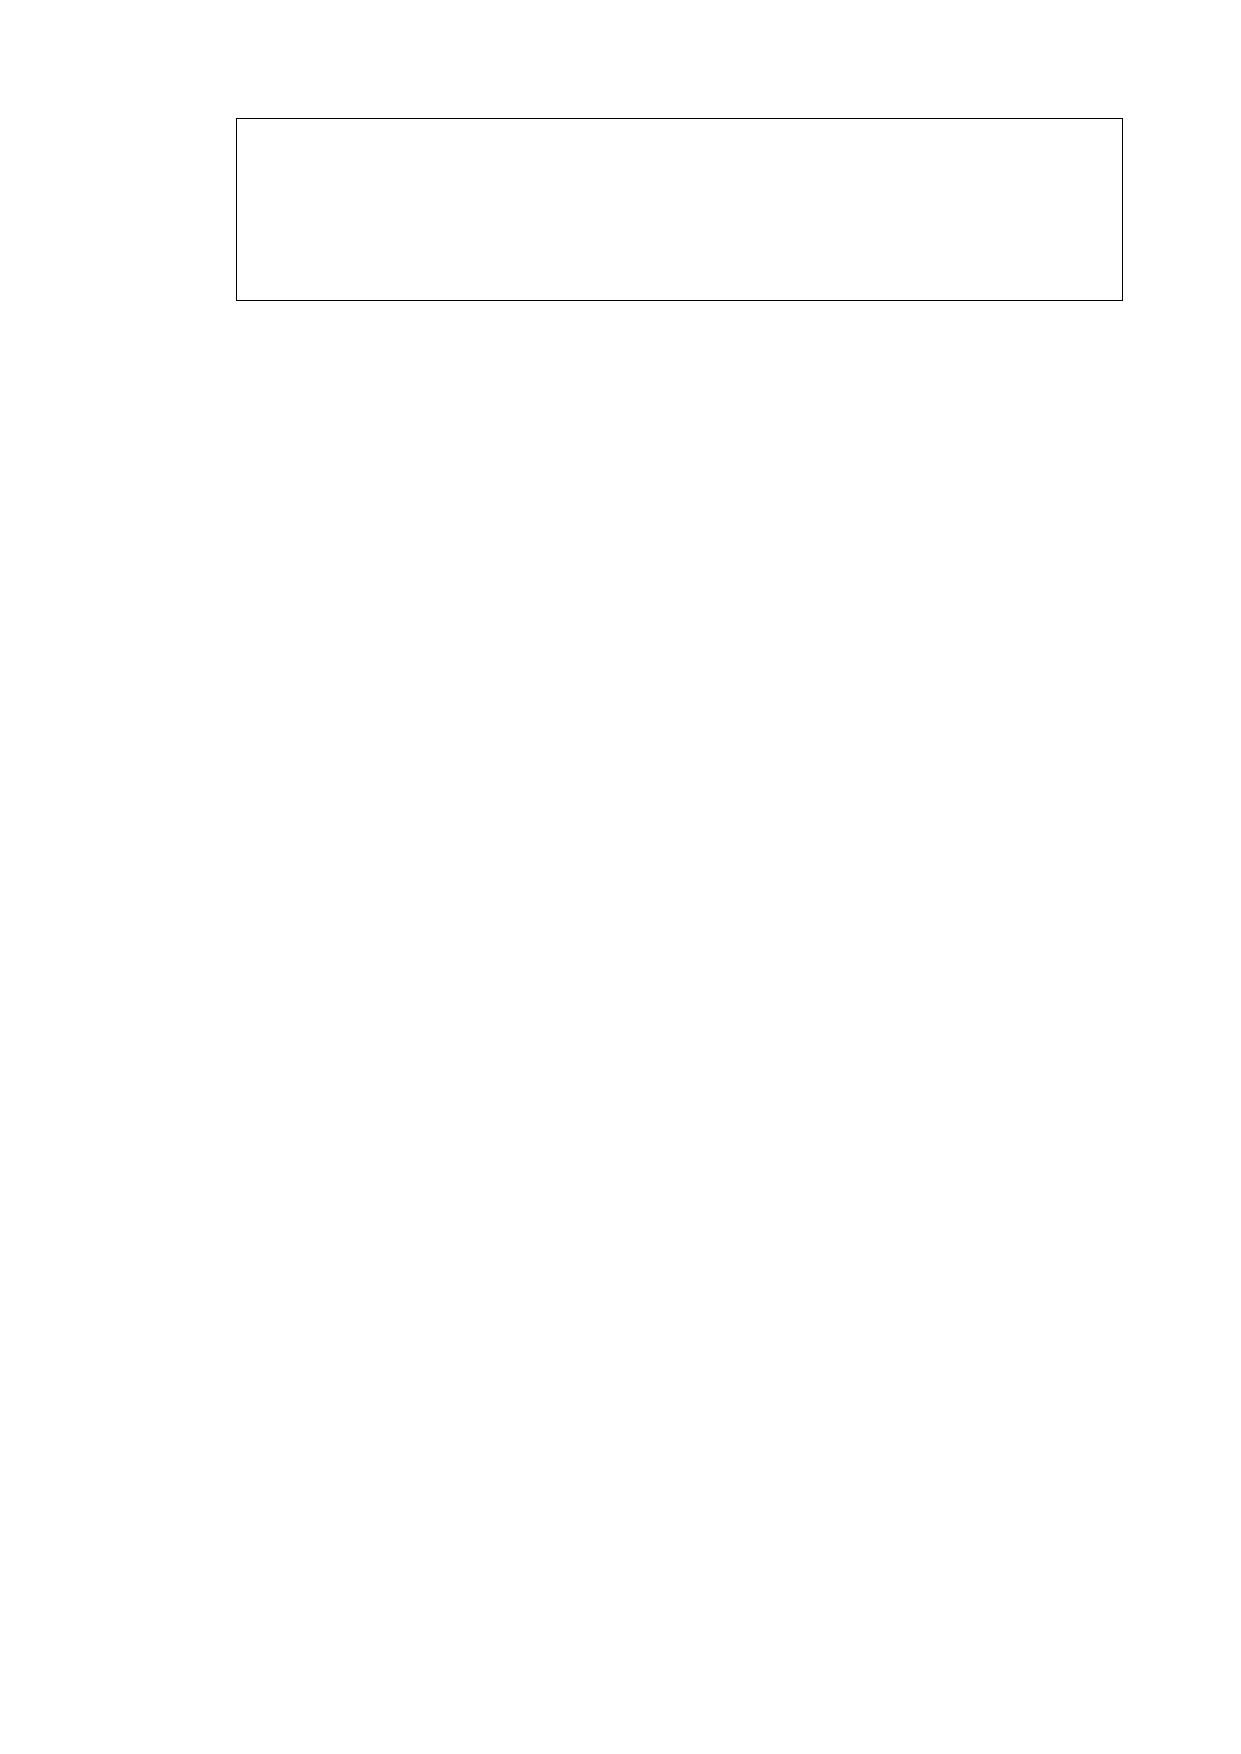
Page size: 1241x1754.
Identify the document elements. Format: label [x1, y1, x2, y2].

table_header [237, 119, 1122, 300]
